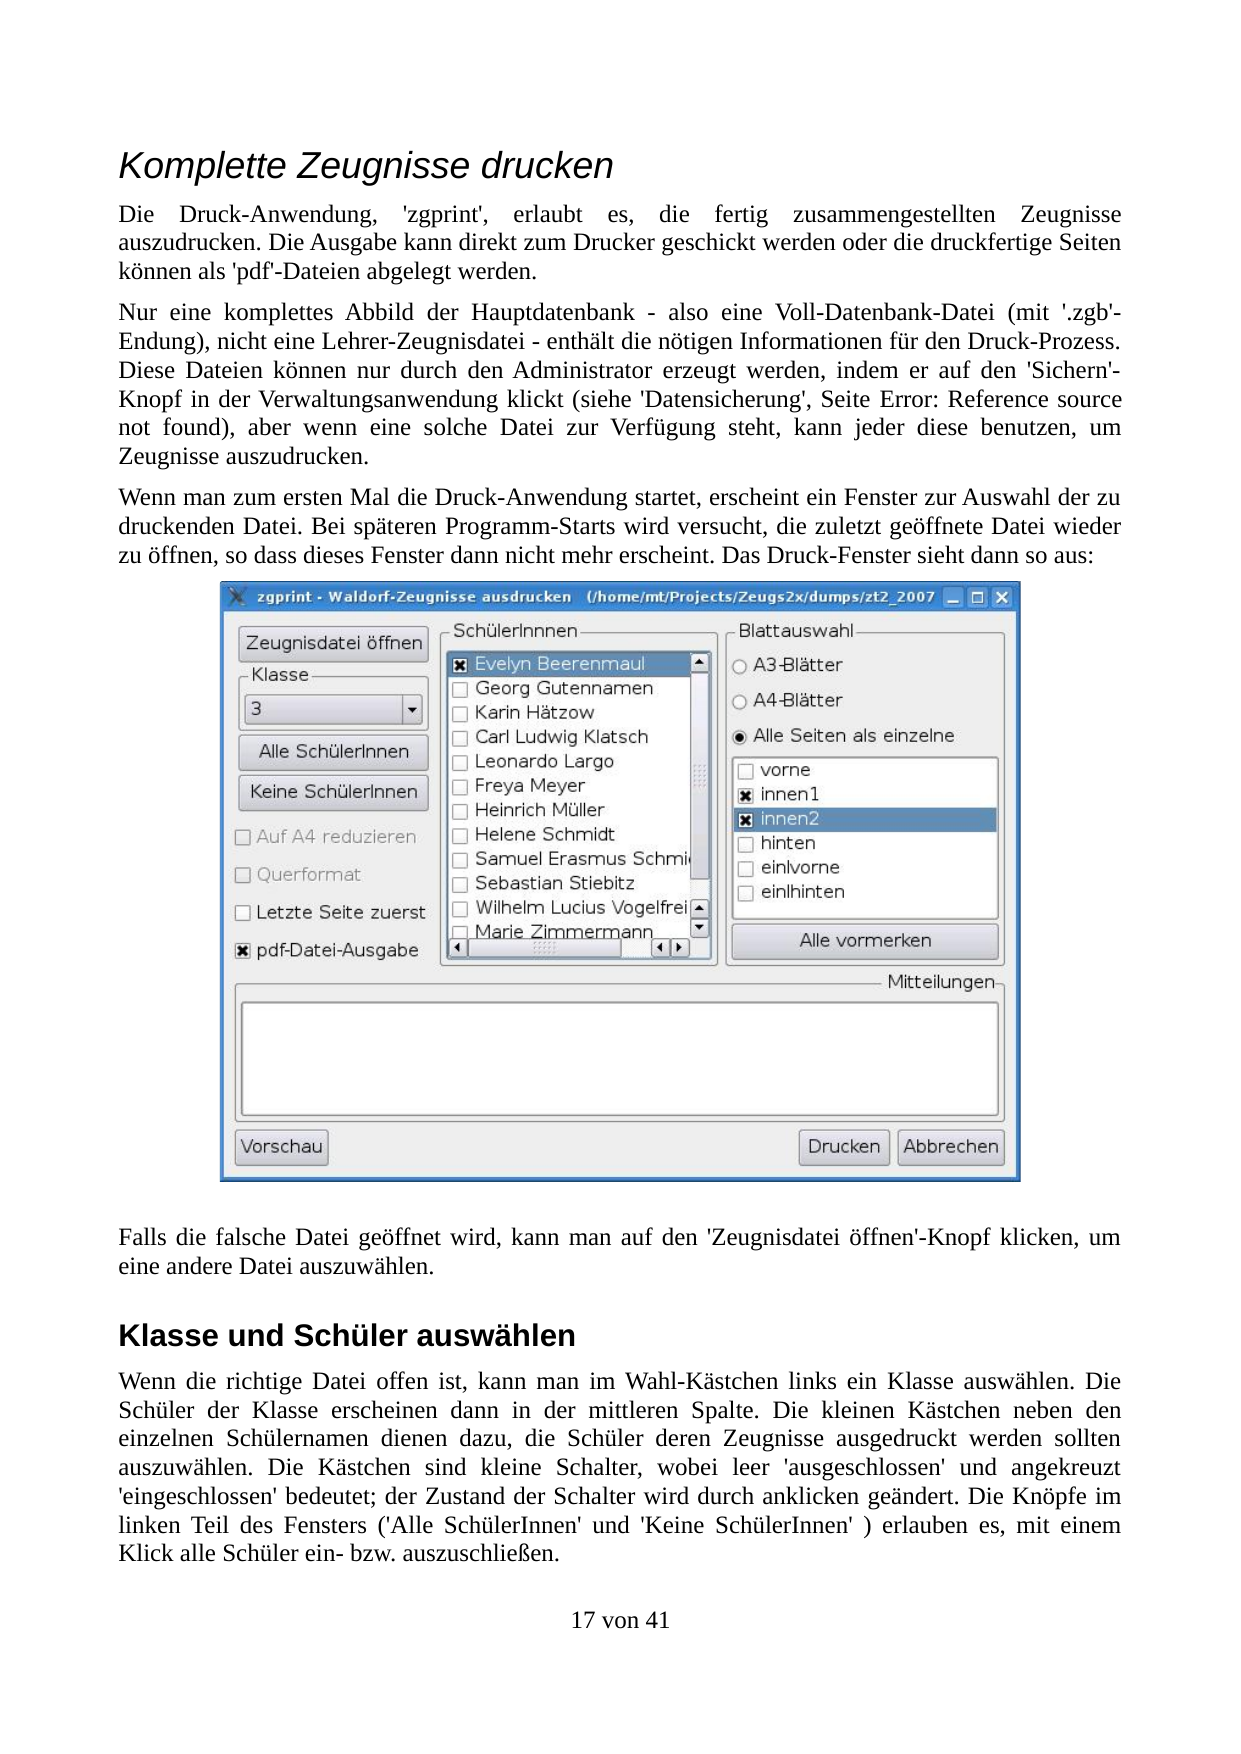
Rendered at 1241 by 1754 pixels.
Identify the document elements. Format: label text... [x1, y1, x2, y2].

picture [219, 581, 1021, 1182]
text Die Druck-Anwendung, 'zgprint', erlaubt es, die fertig zusammengestellten Zeugnisse auszudrucken. Die Ausgabe kann direkt zum Drucker geschickt werden oder die druckfertige Seiten können als 'pdf'-Dateien abgelegt werden. [118, 199, 1122, 285]
text Nur eine komplettes Abbild der Hauptdatenbank - also eine Voll-Datenbank-Datei (mit '.zgb'-Endung), nicht eine Lehrer-Zeugnisdatei - enthält die nötigen Informationen für den Druck-Prozess. Diese Dateien können nur durch den Administrator erzeugt werden, indem er auf den 'Sichern'-Knopf in der Verwaltungsanwendung klickt (siehe 'Datensicherung', Seite ), aber wenn eine solche Datei zur Verfügung steht, kann jeder diese benutzen, um Zeugnisse auszudrucken. [118, 297, 1122, 470]
text Wenn die richtige Datei offen ist, kann man im Wahl-Kästchen links ein Klasse auswählen. Die Schüler der Klasse erscheinen dann in der mittleren Spalte. Die kleinen Kästchen neben den einzelnen Schülernamen dienen dazu, die Schüler deren Zeugnisse ausgedruckt werden sollten auszuwählen. Die Kästchen sind kleine Schalter, wobei leer 'ausgeschlossen' und angekreuzt 'eingeschlossen' bedeutet; der Zustand der Schalter wird durch anklicken geändert. Die Knöpfe im linken Teil des Fensters ('Alle SchülerInnen' und 'Keine SchülerInnen' ) erlauben es, mit einem Klick alle Schüler ein- bzw. auszuschließen. [118, 1366, 1122, 1567]
text Wenn man zum ersten Mal die Druck-Anwendung startet, erscheint ein Fenster zur Auswahl der zu druckenden Datei. Bei späteren Programm-Starts wird versucht, die zuletzt geöffnete Datei wieder zu öffnen, so dass dieses Fenster dann nicht mehr erscheint. Das Druck-Fenster sieht dann so aus: [118, 482, 1122, 569]
subtitle Klasse und Schüler auswählen [118, 1317, 1122, 1353]
subtitle Komplette Zeugnisse drucken [118, 143, 1122, 186]
text Falls die falsche Datei geöffnet wird, kann man auf den 'Zeugnisdatei öffnen'-Knopf klicken, um eine andere Datei auszuwählen. [118, 1222, 1122, 1280]
